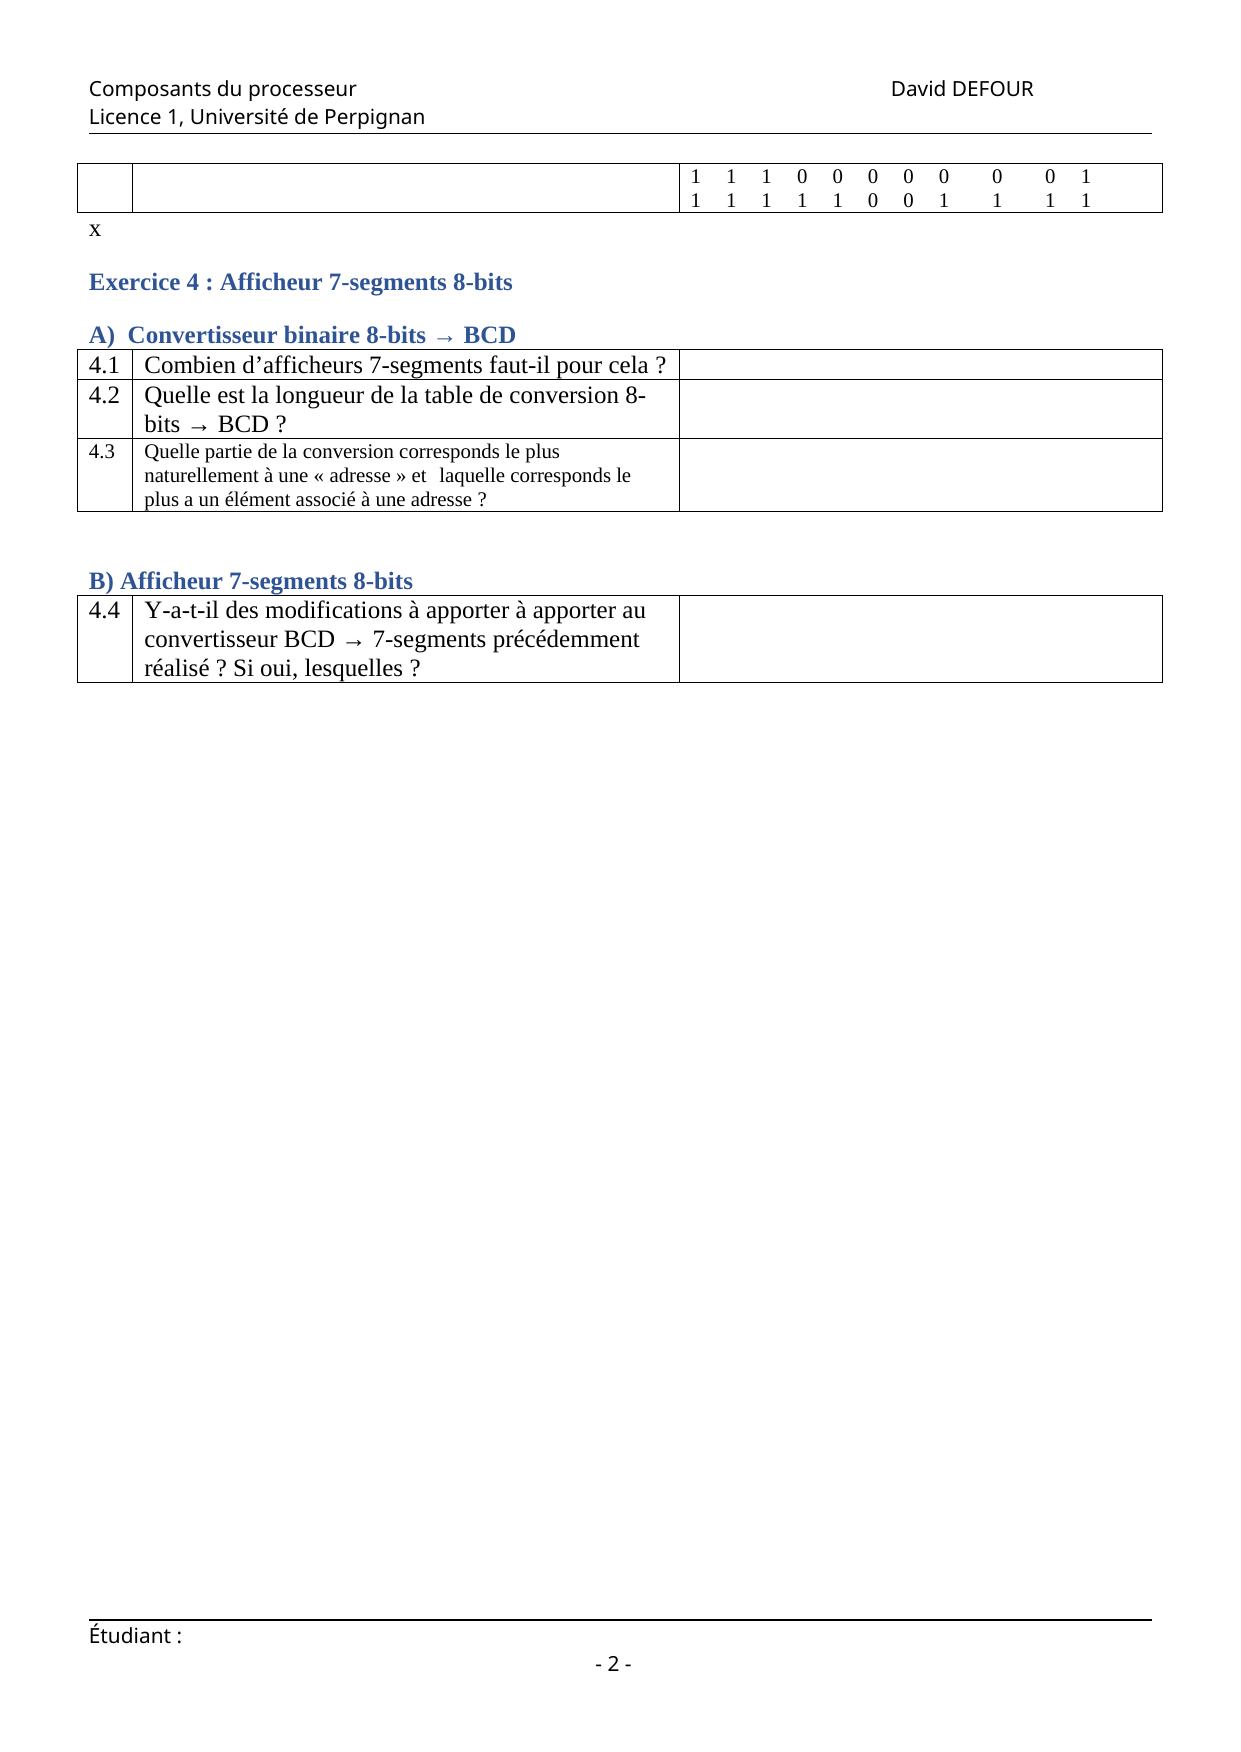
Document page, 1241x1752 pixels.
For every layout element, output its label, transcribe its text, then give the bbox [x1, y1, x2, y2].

table_cell 0 [903, 164, 939, 188]
table_cell 1 [690, 188, 726, 212]
table_cell 1 [761, 164, 797, 188]
table_cell 1 [939, 188, 992, 212]
table_header Y-a-t-il des modifications à apporter à apporter au convertisseur BCD → 7-segments précédemment réalisé ? Si oui, lesquelles ? [133, 596, 679, 682]
table_header [680, 164, 690, 212]
table_header [680, 350, 1162, 379]
table_cell 0 [903, 188, 939, 212]
table_cell 0 [1045, 164, 1081, 188]
table_cell 1 [992, 188, 1045, 212]
table_cell 0 [832, 164, 868, 188]
table_cell 1 [761, 188, 797, 212]
table_cell 1 [1081, 188, 1116, 212]
text x [89, 213, 1152, 242]
subtitle A) Convertisseur binaire 8-bits → BCD [89, 321, 1152, 349]
table_cell 1 [1045, 188, 1081, 212]
table_header 4.4 [78, 596, 132, 682]
table_cell 0 [868, 188, 903, 212]
table_cell 1 [1081, 164, 1116, 188]
table_cell 1 [797, 188, 832, 212]
table_cell 1 [726, 188, 761, 212]
table_cell Quelle partie de la conversion corresponds le plus naturellement à une « adresse » et laquelle corresponds le plus a un élément associé à une adresse ? [133, 439, 679, 511]
table_header [133, 164, 679, 212]
table_cell 1 [726, 164, 761, 188]
table_header Combien d’afficheurs 7-segments faut-il pour cela ? [133, 350, 679, 379]
table_cell 0 [992, 164, 1045, 188]
subtitle B) Afficheur 7-segments 8-bits [89, 566, 1152, 594]
table_cell Quelle est la longueur de la table de conversion 8-bits → BCD ? [133, 380, 679, 438]
table_header [1152, 164, 1162, 212]
table_header [680, 596, 1162, 682]
table_cell 0 [797, 164, 832, 188]
subtitle Exercice 4 : Afficheur 7-segments 8-bits [89, 267, 1152, 296]
table_cell [680, 439, 1162, 511]
table_cell 4.2 [78, 380, 132, 438]
table_cell [680, 380, 1162, 438]
table_cell 0 [939, 164, 992, 188]
table_cell 1 [690, 164, 726, 188]
table_cell [1116, 164, 1152, 188]
table_header [78, 164, 132, 212]
table_cell 0 [868, 164, 903, 188]
table_cell [1116, 188, 1152, 212]
table_header 4.1 [78, 350, 132, 379]
table_cell 1 [832, 188, 868, 212]
table_cell 4.3 [78, 439, 132, 511]
